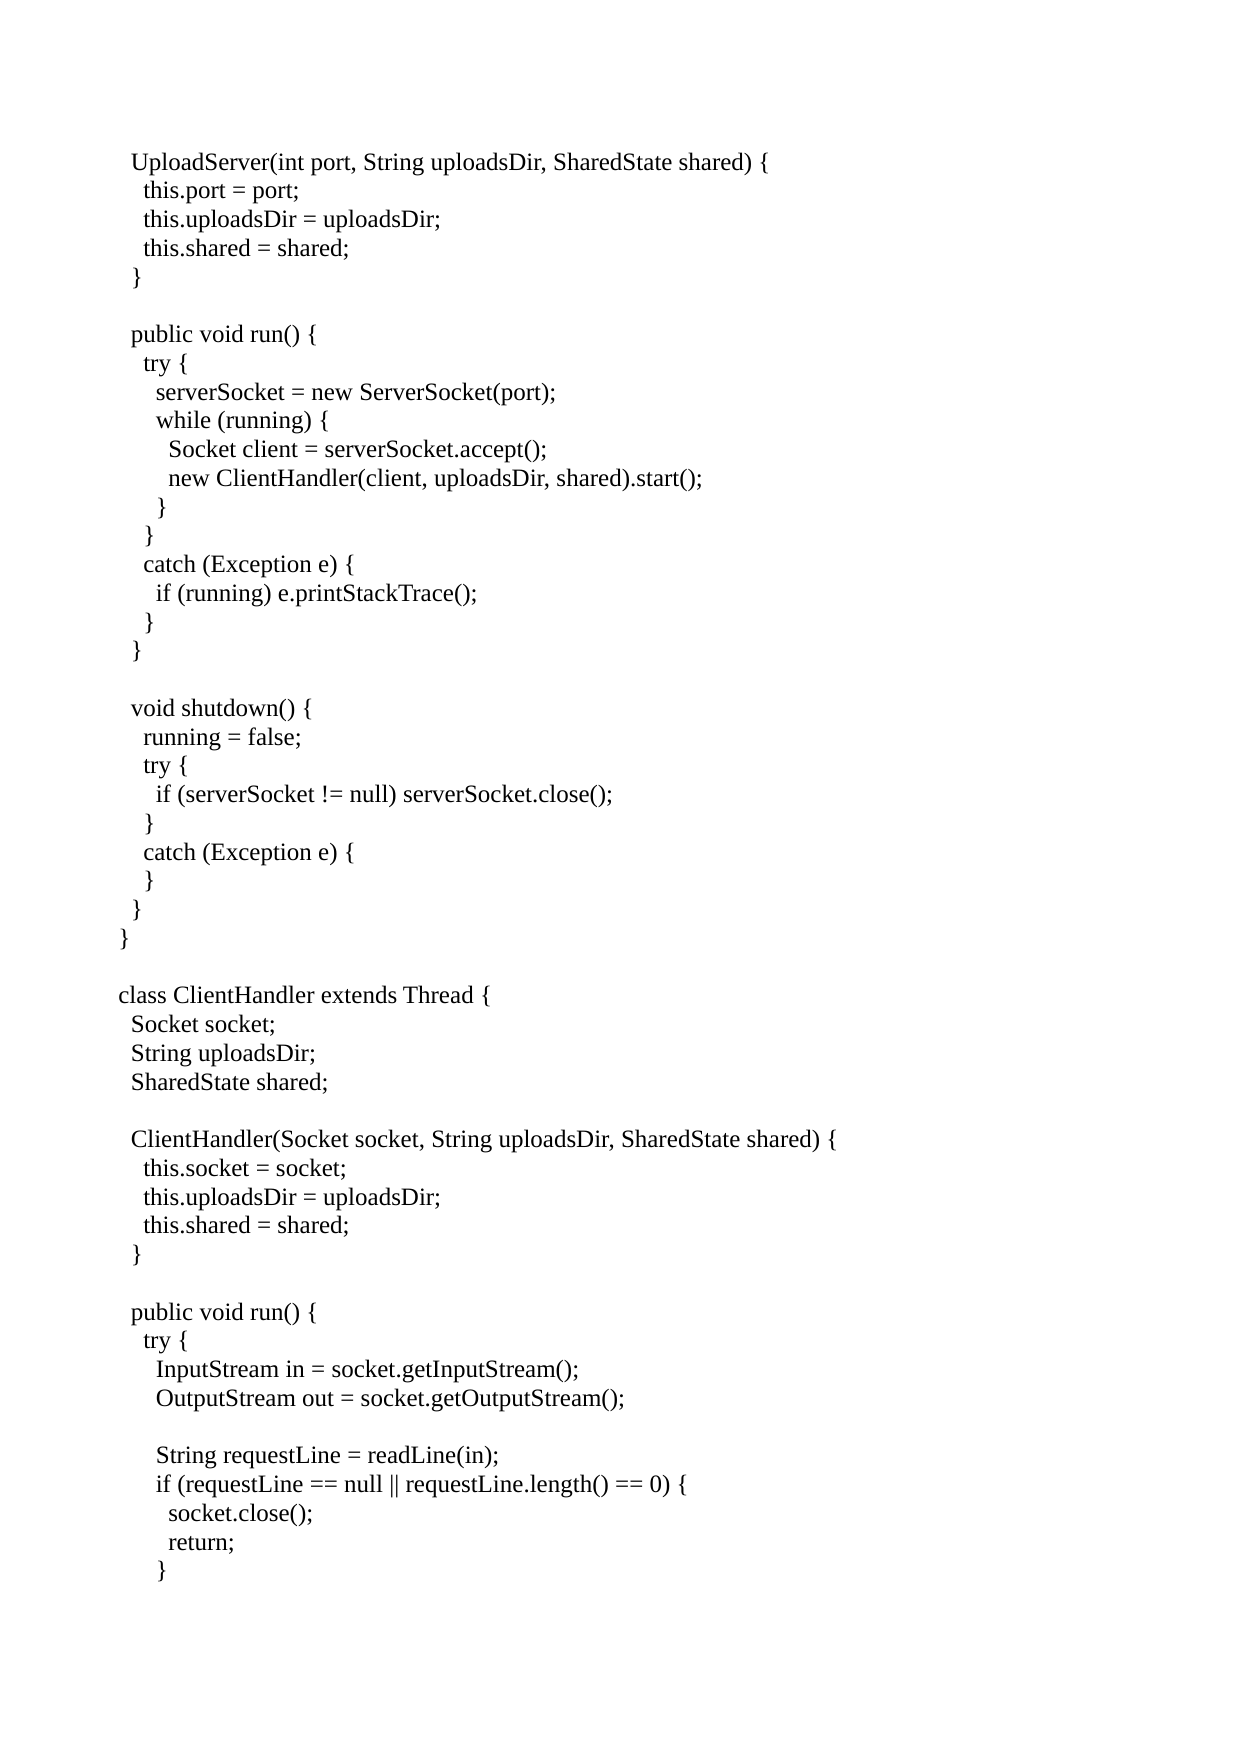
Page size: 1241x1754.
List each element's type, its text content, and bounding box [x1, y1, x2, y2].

text try { [118, 751, 1122, 779]
text try { [118, 348, 1122, 377]
text this.shared = shared; [118, 233, 1122, 262]
text } [118, 808, 1122, 837]
text } [118, 636, 1122, 664]
text ClientHandler(Socket socket, String uploadsDir, SharedState shared) { [118, 1124, 1122, 1153]
text } [118, 492, 1122, 521]
text } [118, 262, 1122, 291]
text public void run() { [118, 319, 1122, 348]
text return; [118, 1527, 1122, 1556]
text socket.close(); [118, 1498, 1122, 1527]
text Socket socket; [118, 1009, 1122, 1038]
text while (running) { [118, 406, 1122, 434]
text } [118, 894, 1122, 923]
text if (serverSocket != null) serverSocket.close(); [118, 779, 1122, 808]
text UploadServer(int port, String uploadsDir, SharedState shared) { [118, 147, 1122, 176]
text } [118, 1239, 1122, 1268]
text running = false; [118, 722, 1122, 751]
text public void run() { [118, 1297, 1122, 1326]
text this.port = port; [118, 176, 1122, 204]
text } [118, 607, 1122, 636]
text void shutdown() { [118, 693, 1122, 722]
text catch (Exception e) { [118, 837, 1122, 866]
text this.uploadsDir = uploadsDir; [118, 204, 1122, 233]
text String uploadsDir; [118, 1038, 1122, 1067]
text if (requestLine == null || requestLine.length() == 0) { [118, 1469, 1122, 1498]
text } [118, 923, 1122, 952]
text new ClientHandler(client, uploadsDir, shared).start(); [118, 463, 1122, 492]
text try { [118, 1326, 1122, 1354]
text serverSocket = new ServerSocket(port); [118, 377, 1122, 406]
text } [118, 1556, 1122, 1584]
text } [118, 866, 1122, 894]
text } [118, 521, 1122, 549]
text Socket client = serverSocket.accept(); [118, 434, 1122, 463]
text if (running) e.printStackTrace(); [118, 578, 1122, 607]
text SharedState shared; [118, 1067, 1122, 1096]
text String requestLine = readLine(in); [118, 1441, 1122, 1469]
text OutputStream out = socket.getOutputStream(); [118, 1383, 1122, 1412]
text this.socket = socket; [118, 1153, 1122, 1182]
text this.uploadsDir = uploadsDir; [118, 1182, 1122, 1211]
text class ClientHandler extends Thread { [118, 981, 1122, 1009]
text InputStream in = socket.getInputStream(); [118, 1354, 1122, 1383]
text catch (Exception e) { [118, 549, 1122, 578]
text this.shared = shared; [118, 1211, 1122, 1239]
